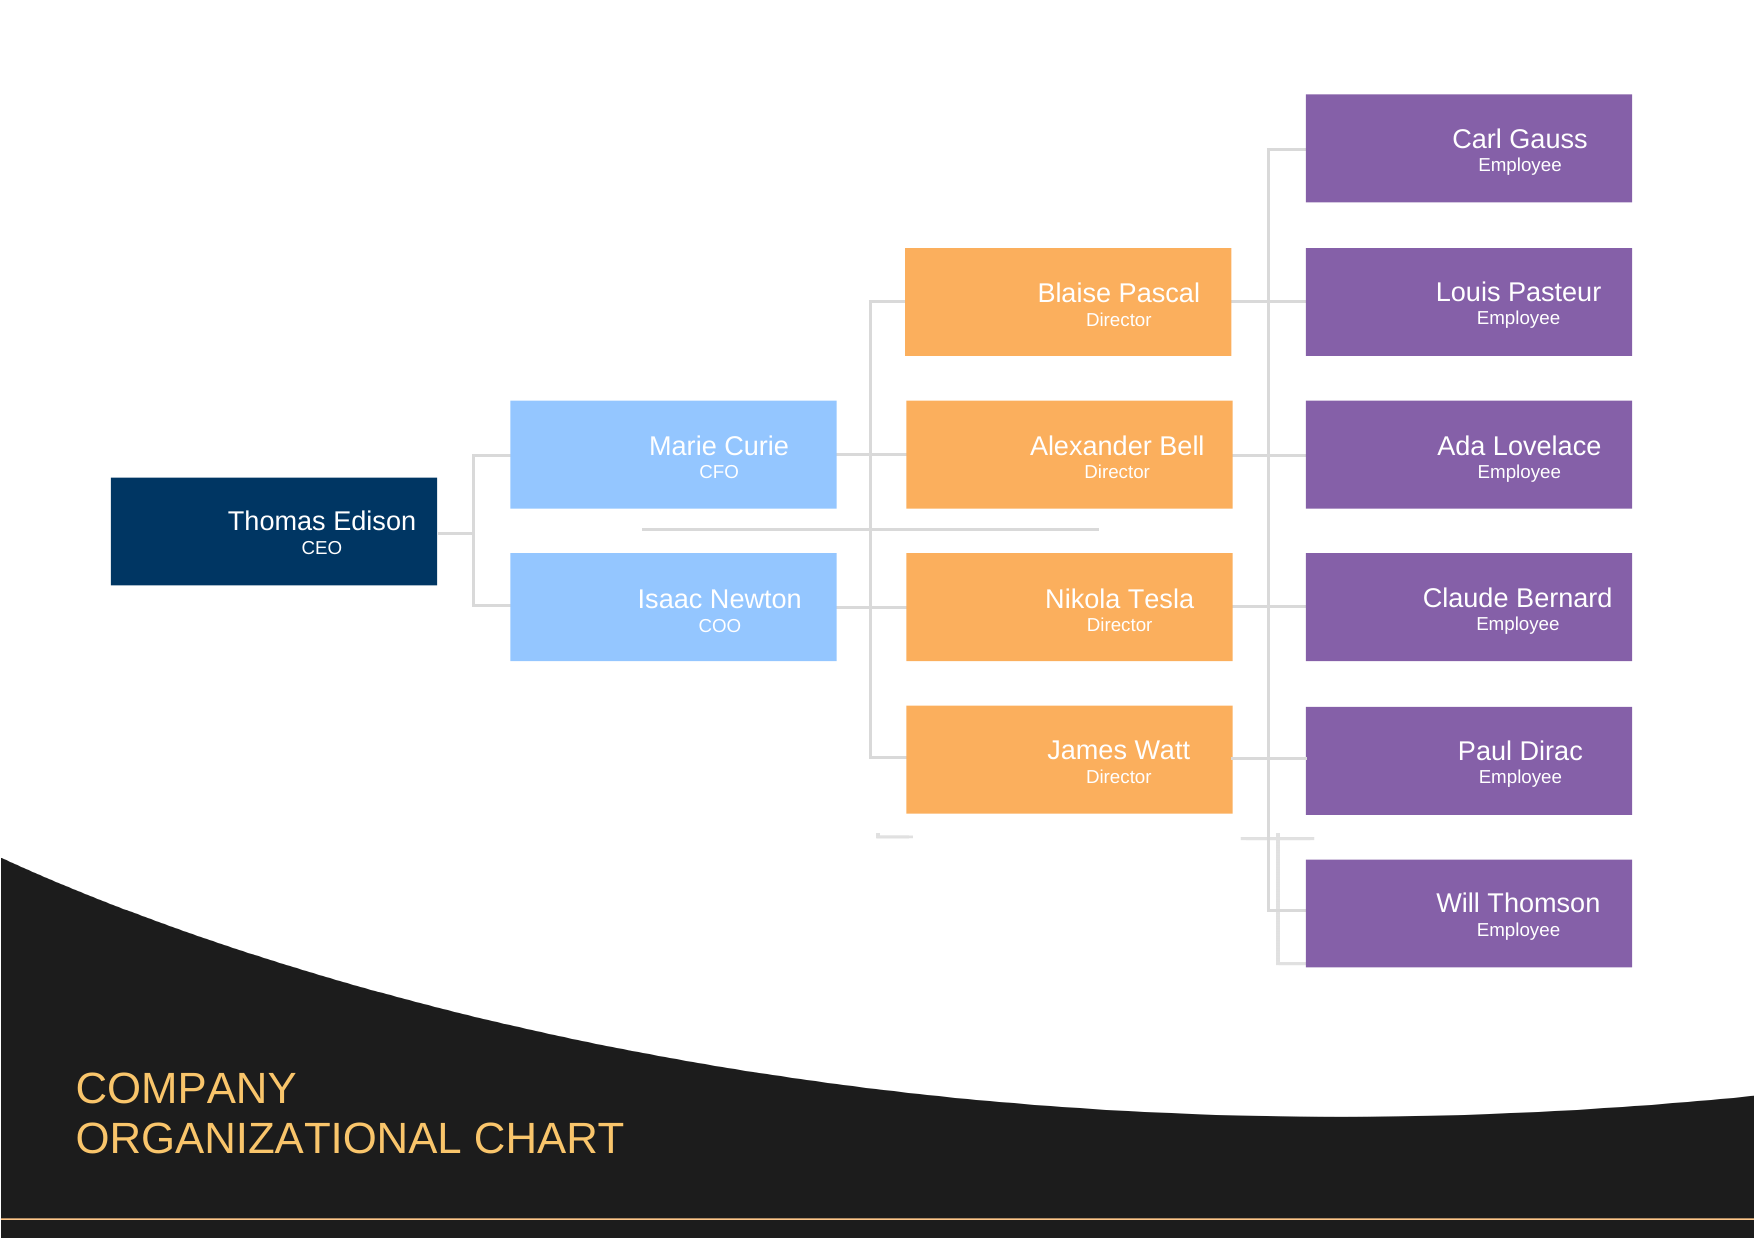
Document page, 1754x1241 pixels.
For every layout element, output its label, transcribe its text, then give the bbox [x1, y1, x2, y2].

text Employee [1410, 461, 1629, 482]
picture [1, 833, 1754, 1238]
text Employee [1408, 613, 1627, 635]
text Director [1010, 614, 1229, 636]
text Marie Curie [609, 429, 828, 461]
text Thomas Edison [222, 505, 421, 537]
text Employee [1411, 766, 1629, 787]
text COMPANY [75, 1062, 712, 1112]
text Employee [1409, 307, 1628, 329]
text Director [1007, 461, 1226, 482]
text Will Thomson [1409, 887, 1628, 919]
text Employee [1410, 154, 1629, 175]
text James Watt [1009, 734, 1228, 766]
text Director [1009, 308, 1228, 330]
text Blaise Pascal [1009, 277, 1228, 308]
text ORGANIZATIONAL CHART [75, 1112, 712, 1163]
text Paul Dirac [1411, 734, 1629, 766]
text CEO [222, 537, 421, 558]
text Nikola Tesla [1010, 583, 1229, 614]
text COO [590, 615, 849, 636]
text Isaac Newton [590, 583, 849, 615]
text CFO [609, 461, 828, 482]
text Louis Pasteur [1409, 276, 1628, 307]
text Director [1009, 766, 1228, 787]
text Alexander Bell [1007, 429, 1226, 461]
text Claude Bernard [1408, 582, 1627, 613]
text Employee [1409, 919, 1628, 940]
text Carl Gauss [1410, 123, 1629, 154]
text Ada Lovelace [1410, 430, 1629, 461]
